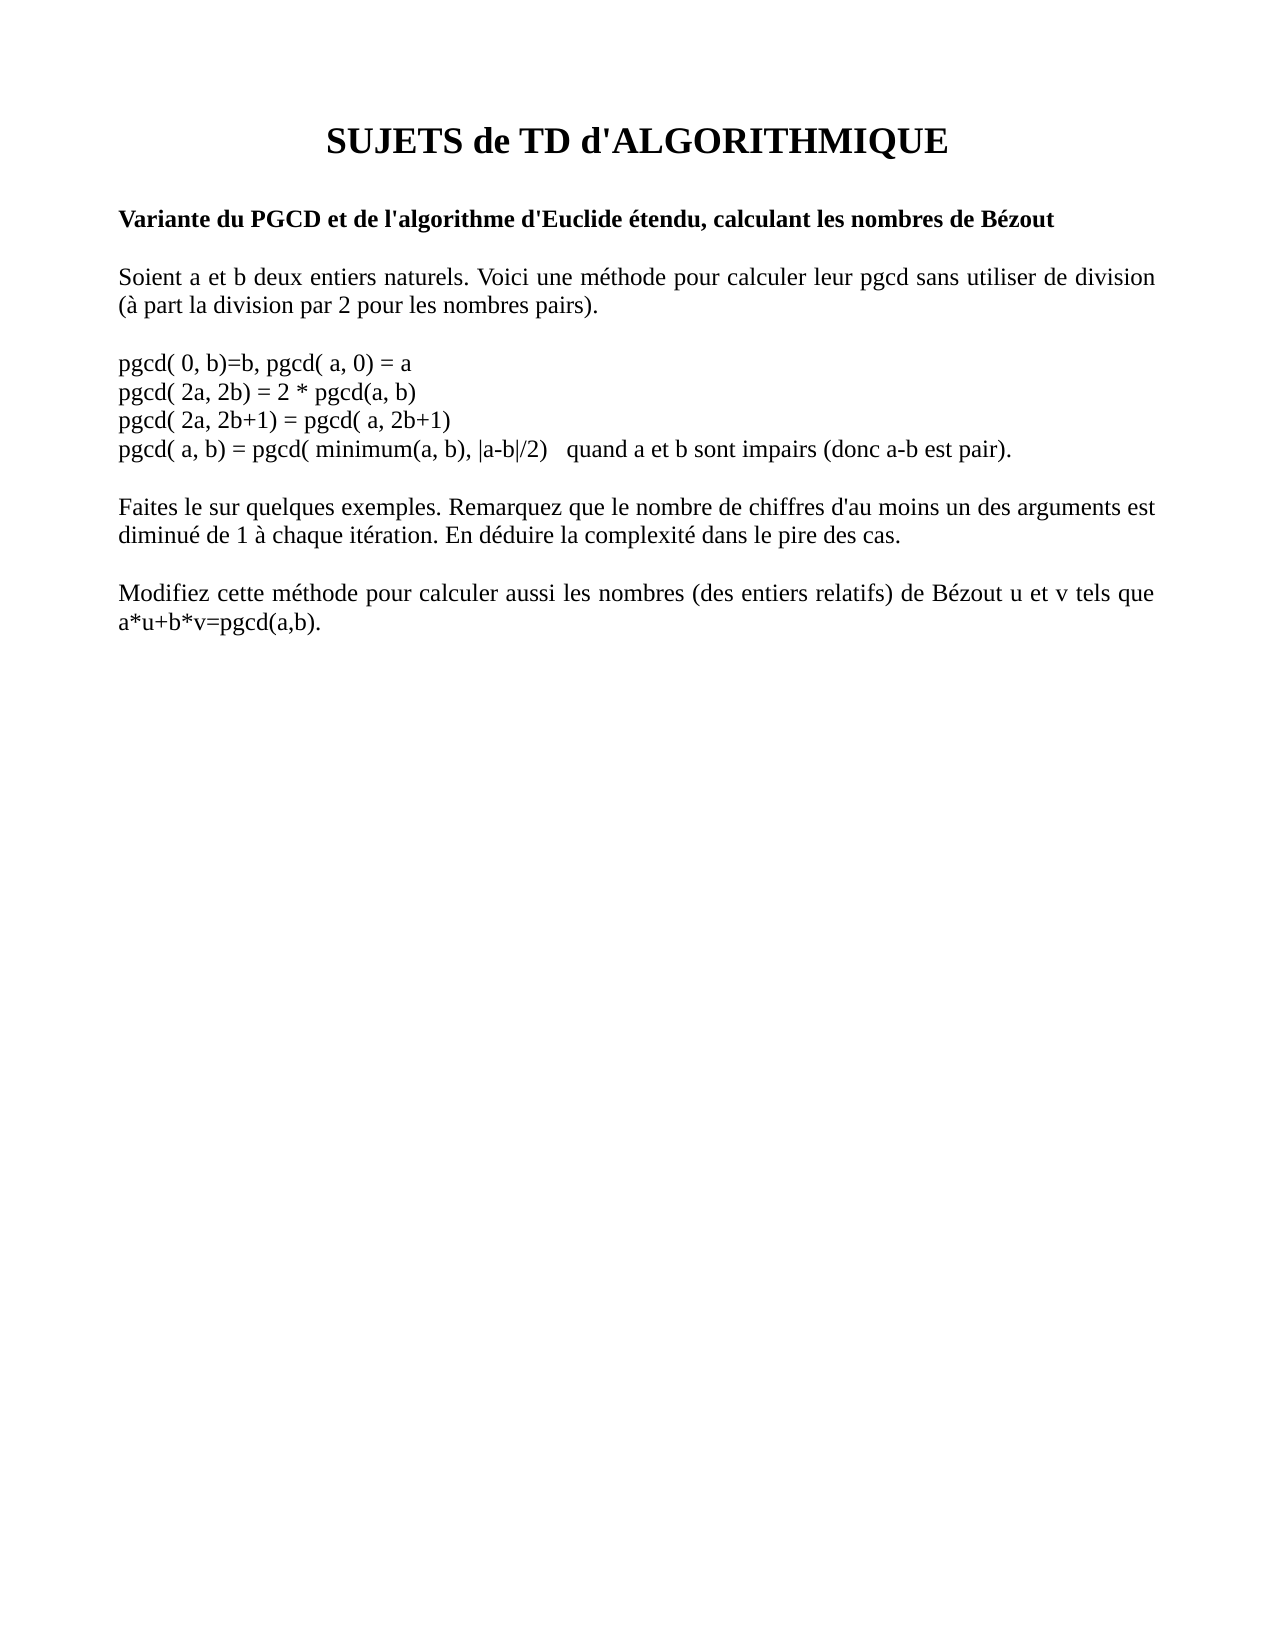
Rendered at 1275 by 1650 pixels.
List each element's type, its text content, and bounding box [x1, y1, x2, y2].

text Variante du PGCD et de l'algorithme d'Euclide étendu, calculant les nombres de Bézout [118, 204, 1157, 233]
text pgcd( 2a, 2b+1) = pgcd( a, 2b+1) [118, 406, 1157, 434]
text pgcd( a, b) = pgcd( minimum(a, b), |a-b|/2) quand a et b sont impairs (donc a-b est pair). [118, 434, 1157, 463]
text Faites le sur quelques exemples. Remarquez que le nombre de chiffres d'au moins un des arguments est diminué de 1 à chaque itération. En déduire la complexité dans le pire des cas. [118, 492, 1157, 549]
text Soient a et b deux entiers naturels. Voici une méthode pour calculer leur pgcd sans utiliser de division (à part la division par 2 pour les nombres pairs). [118, 262, 1157, 319]
text pgcd( 2a, 2b) = 2 * pgcd(a, b) [118, 377, 1157, 406]
text pgcd( 0, b)=b, pgcd( a, 0) = a [118, 348, 1157, 377]
text SUJETS de TD d'ALGORITHMIQUE [118, 118, 1157, 161]
text Modifiez cette méthode pour calculer aussi les nombres (des entiers relatifs) de Bézout u et v tels que a*u+b*v=pgcd(a,b). [118, 578, 1157, 636]
